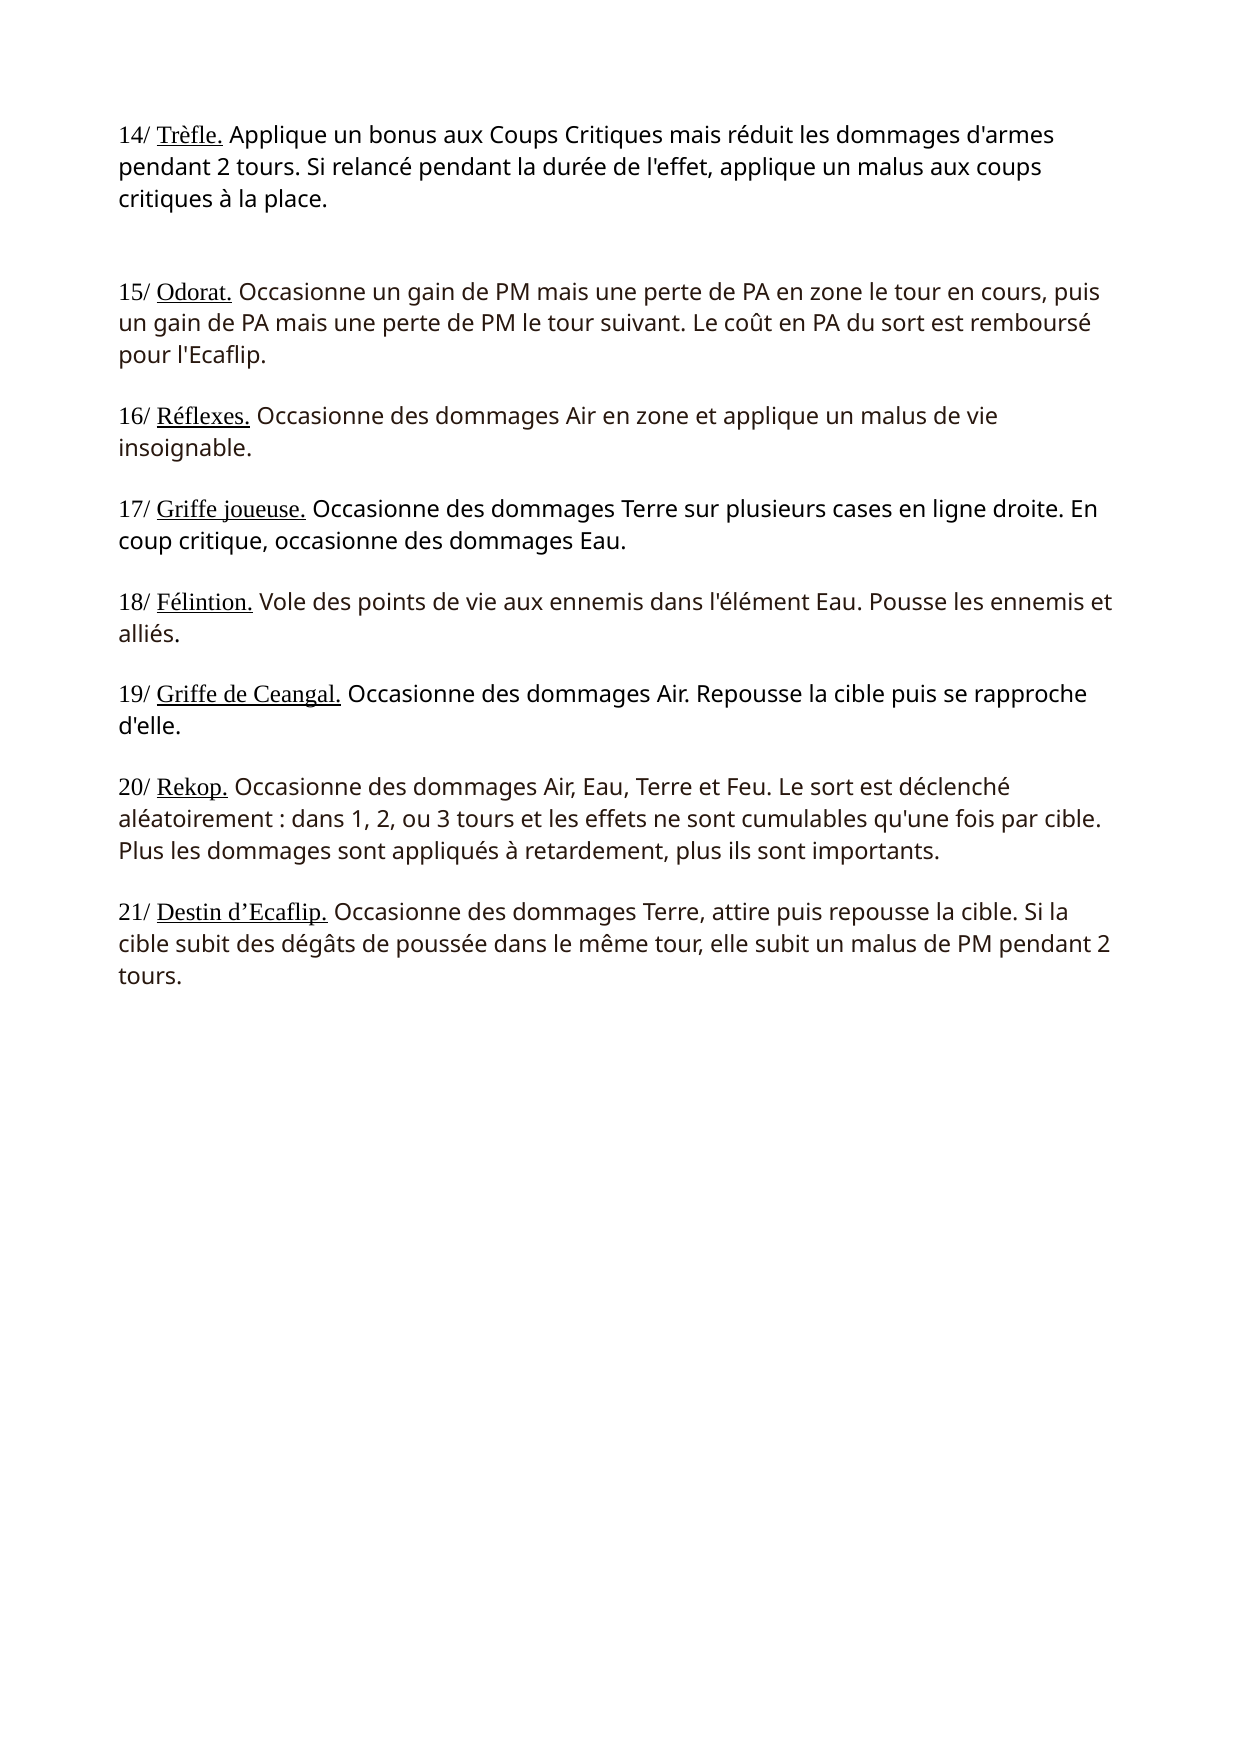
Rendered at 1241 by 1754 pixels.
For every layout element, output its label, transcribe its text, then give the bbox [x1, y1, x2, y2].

text 20/ Rekop. Occasionne des dommages Air, Eau, Terre et Feu. Le sort est déclenché aléatoirement : dans 1, 2, ou 3 tours et les effets ne sont cumulables qu'une fois par cible. Plus les dommages sont appliqués à retardement, plus ils sont importants. [118, 770, 1122, 866]
text 21/ Destin d’Ecaflip. Occasionne des dommages Terre, attire puis repousse la cible. Si la cible subit des dégâts de poussée dans le même tour, elle subit un malus de PM pendant 2 tours. [118, 895, 1122, 991]
text 16/ Réflexes. Occasionne des dommages Air en zone et applique un malus de vie insoignable. [118, 399, 1122, 463]
text 15/ Odorat. Occasionne un gain de PM mais une perte de PA en zone le tour en cours, puis un gain de PA mais une perte de PM le tour suivant. Le coût en PA du sort est remboursé pour l'Ecaflip. [118, 275, 1122, 371]
text 14/ Trèfle. Applique un bonus aux Coups Critiques mais réduit les dommages d'armes pendant 2 tours. Si relancé pendant la durée de l'effet, applique un malus aux coups critiques à la place. [118, 118, 1122, 214]
text 17/ Griffe joueuse. Occasionne des dommages Terre sur plusieurs cases en ligne droite. En coup critique, occasionne des dommages Eau. [118, 492, 1122, 556]
text 18/ Félintion. Vole des points de vie aux ennemis dans l'élément Eau. Pousse les ennemis et alliés. [118, 585, 1122, 649]
text 19/ Griffe de Ceangal. Occasionne des dommages Air. Repousse la cible puis se rapproche d'elle. [118, 678, 1122, 742]
